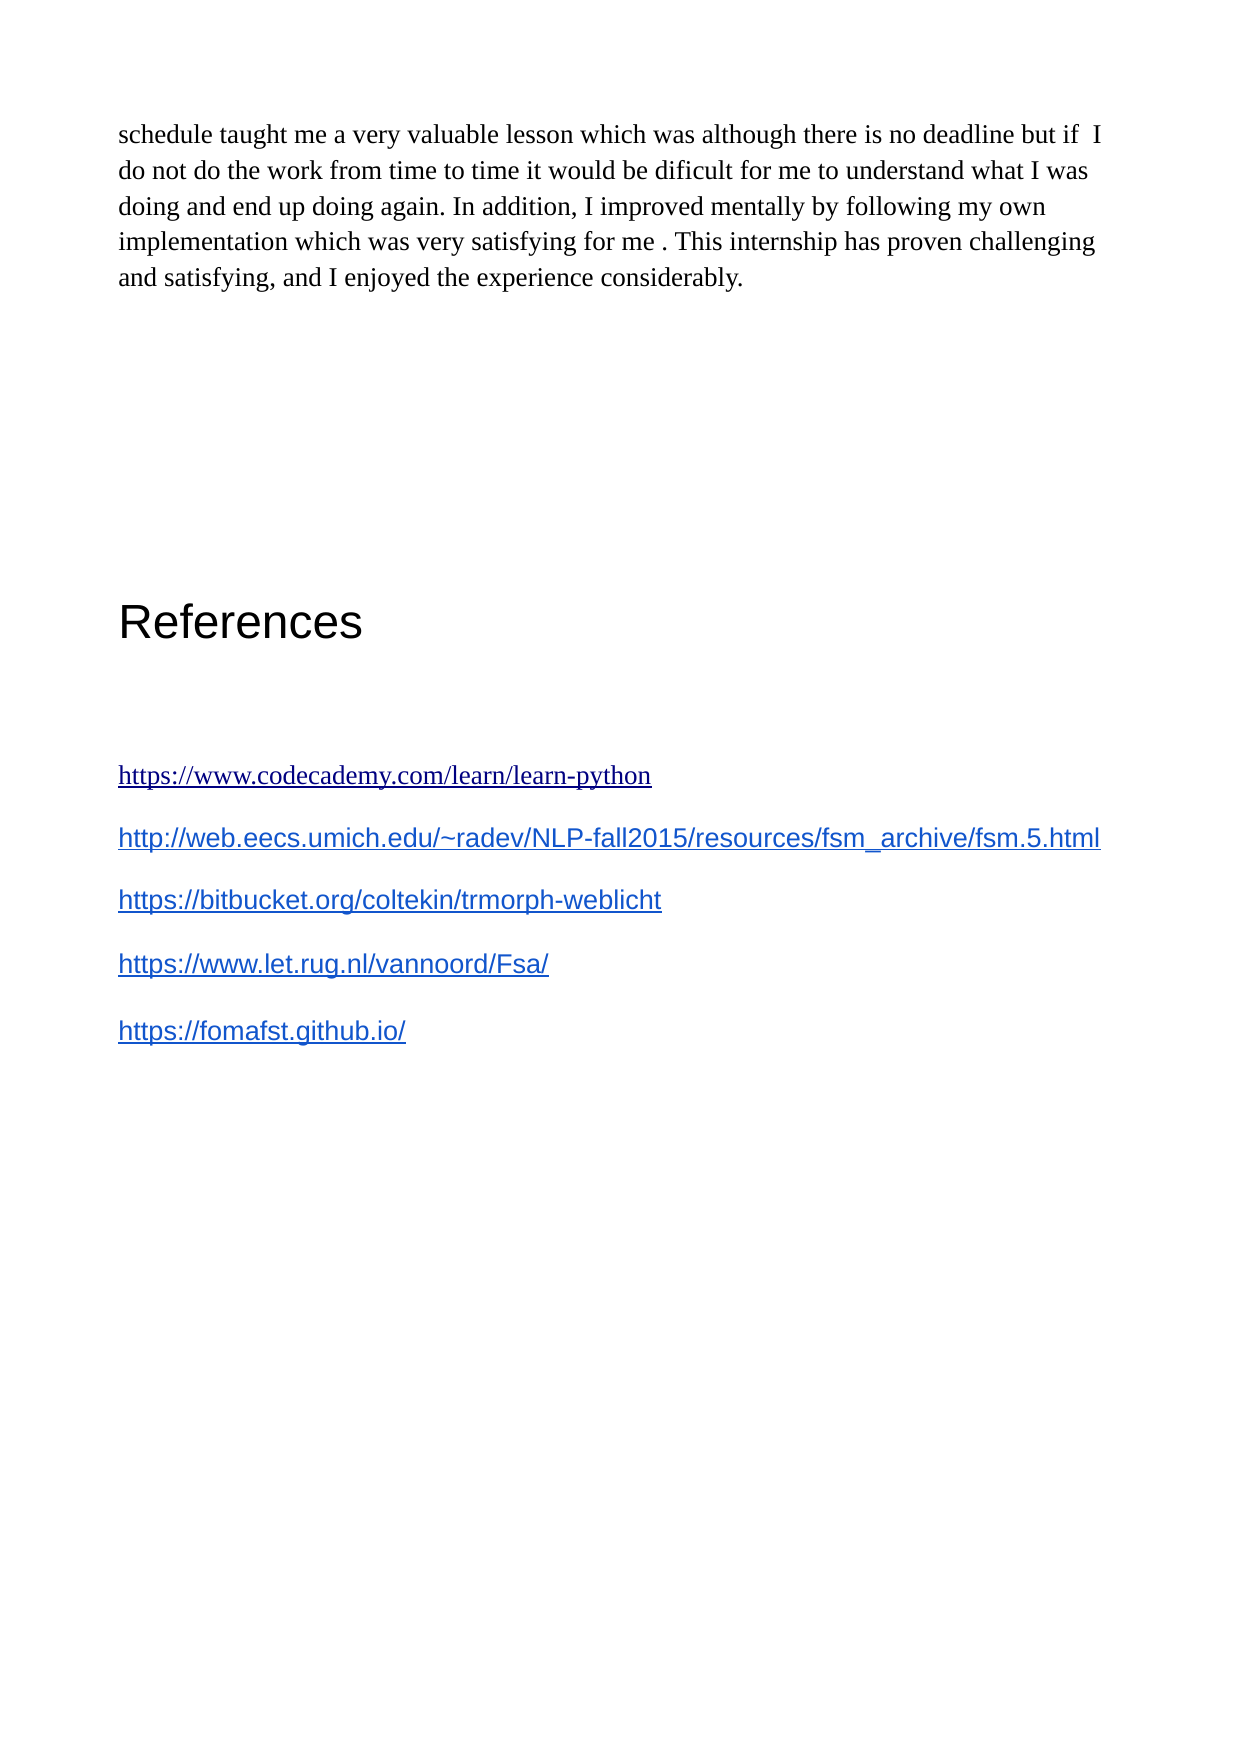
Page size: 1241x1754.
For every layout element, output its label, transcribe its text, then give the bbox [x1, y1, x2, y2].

text https://fomafst.github.io/ [118, 1014, 1122, 1047]
text https://bitbucket.org/coltekin/trmorph-weblicht [118, 884, 1122, 915]
text https://www.let.rug.nl/vannoord/Fsa/ [118, 946, 1122, 980]
text schedule taught me a very valuable lesson which was although there is no deadline but if I do not do the work from time to time it would be dificult for me to understand what I was doing and end up doing again. In addition, I improved mentally by following my own implementation which was very satisfying for me . This internship has proven challenging and satisfying, and I enjoyed the experience considerably. [118, 118, 1119, 292]
text References [118, 594, 1122, 649]
text http://web.eecs.umich.edu/~radev/NLP-fall2015/resources/fsm_archive/fsm.5.html [118, 822, 1122, 853]
text https://www.codecademy.com/learn/learn-python [118, 759, 1122, 790]
